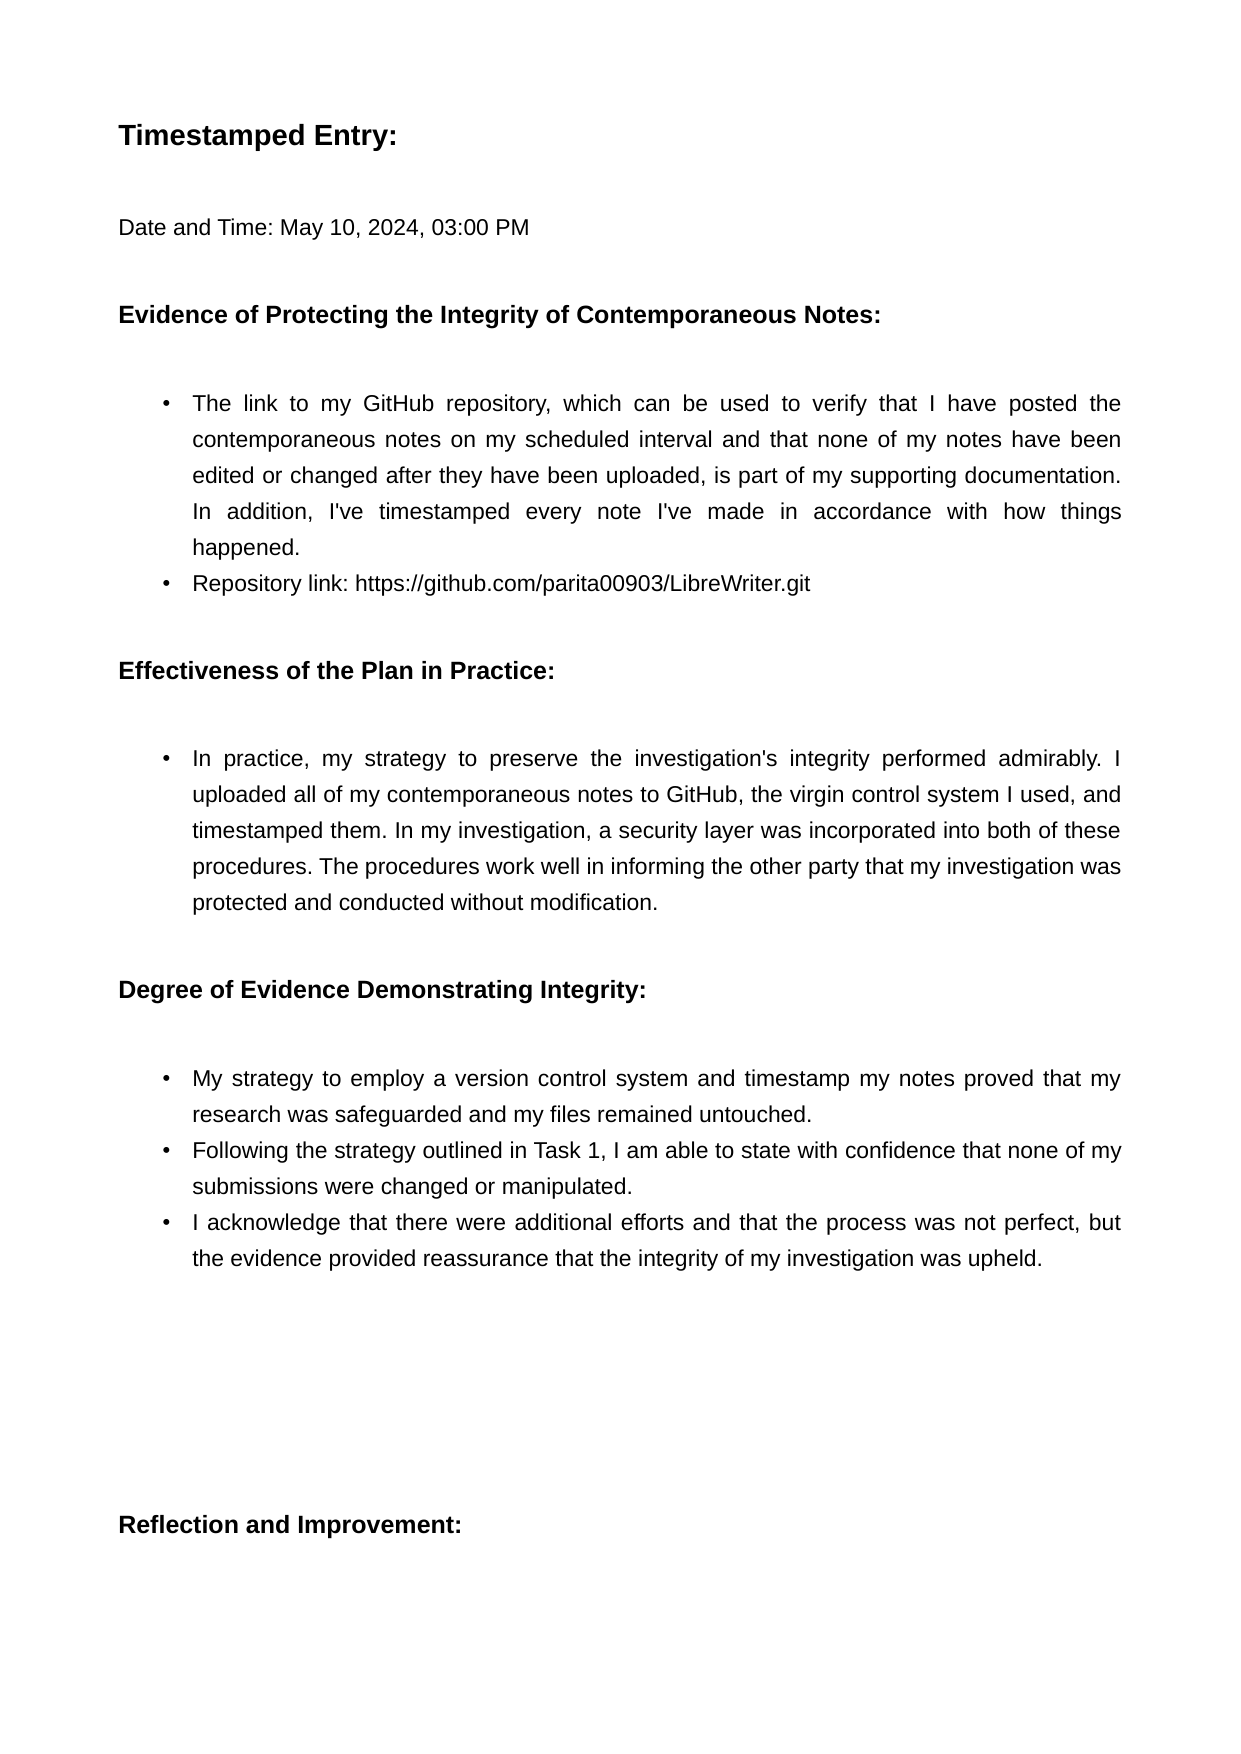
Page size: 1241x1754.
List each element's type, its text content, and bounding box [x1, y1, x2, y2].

list In practice, my strategy to preserve the investigation's integrity performed admirably. I uploaded all of my contemporaneous notes to GitHub, the virgin control system I used, and timestamped them. In my investigation, a security layer was incorporated into both of these procedures. The procedures work well in informing the other party that my investigation was protected and conducted without modification. [162, 745, 1122, 916]
list My strategy to employ a version control system and timestamp my notes proved that my research was safeguarded and my files remained untouched. [162, 1065, 1122, 1127]
text Date and Time: May 10, 2024, 03:00 PM [118, 214, 1122, 240]
text Effectiveness of the Plan in Practice: [118, 656, 1122, 684]
text Reflection and Improvement: [118, 1510, 1122, 1538]
text Degree of Evidence Demonstrating Integrity: [118, 975, 1122, 1004]
list The link to my GitHub repository, which can be used to verify that I have posted the contemporaneous notes on my scheduled interval and that none of my notes have been edited or changed after they have been uploaded, is part of my supporting documentation. In addition, I've timestamped every note I've made in accordance with how things happened. [162, 389, 1122, 560]
text Evidence of Protecting the Integrity of Contemporaneous Notes: [118, 300, 1122, 329]
text Timestamped Entry: [118, 118, 1122, 152]
list Repository link: https://github.com/parita00903/LibreWriter.git [162, 570, 1122, 596]
list I acknowledge that there were additional efforts and that the process was not perfect, but the evidence provided reassurance that the integrity of my investigation was upheld. [162, 1209, 1122, 1271]
list Following the strategy outlined in Task 1, I am able to state with confidence that none of my submissions were changed or manipulated. [162, 1137, 1122, 1199]
